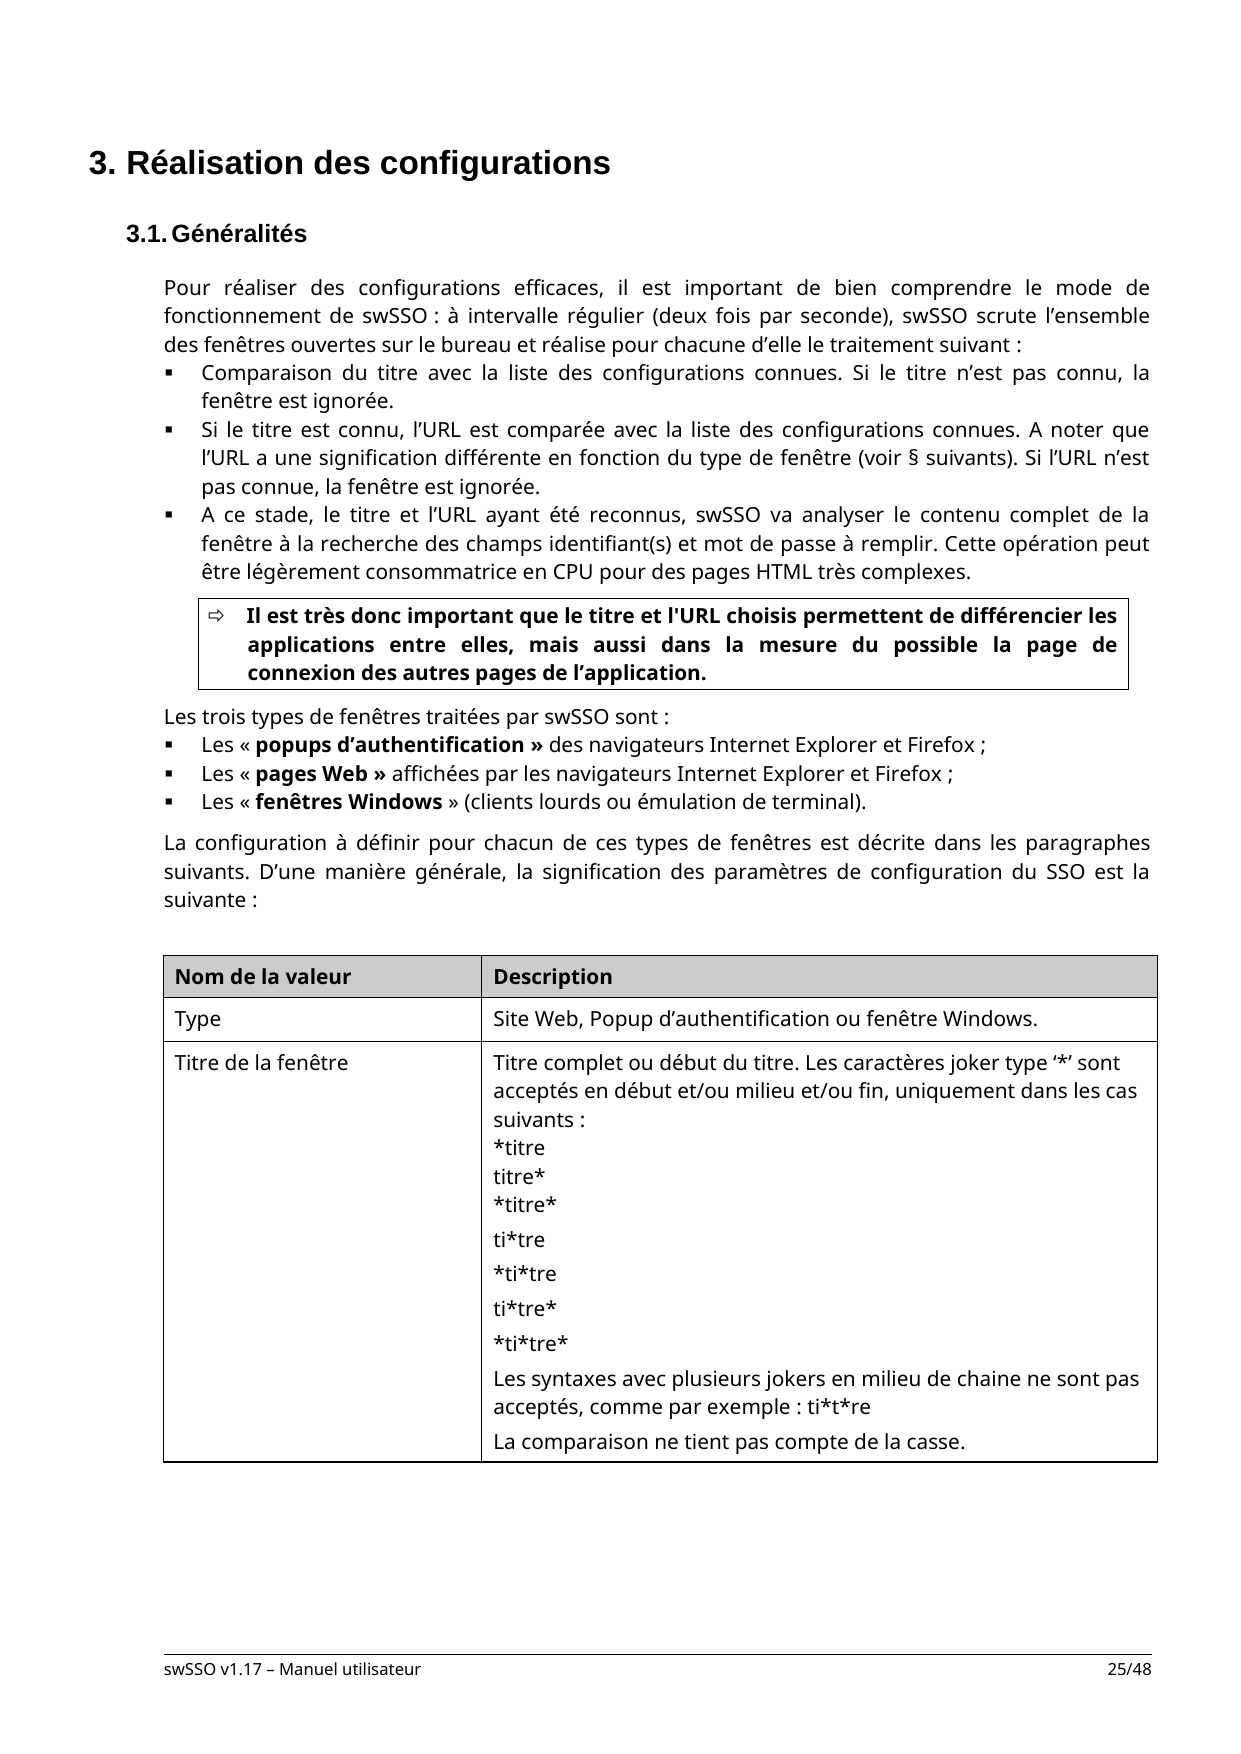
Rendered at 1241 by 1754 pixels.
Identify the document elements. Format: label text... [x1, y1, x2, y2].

table_cell Type [164, 998, 481, 1041]
text Pour réaliser des configurations efficaces, il est important de bien comprendre le mode de fonctionnement de swSSO : à intervalle régulier (deux fois par seconde), swSSO scrute l’ensemble des fenêtres ouvertes sur le bureau et réalise pour chacune d’elle le traitement suivant : [164, 273, 1152, 358]
list Les « popups d’authentification » des navigateurs Internet Explorer et Firefox ; [164, 731, 1152, 759]
table_header Description [482, 956, 1157, 997]
table_cell Site Web, Popup d’authentification ou fenêtre Windows. [482, 998, 1157, 1041]
text La configuration à définir pour chacun de ces types de fenêtres est décrite dans les paragraphes suivants. D’une manière générale, la signification des paramètres de configuration du SSO est la suivante : [164, 828, 1152, 914]
table_header Nom de la valeur [164, 956, 481, 997]
subtitle Généralités [126, 219, 1152, 248]
table_cell Titre complet ou début du titre. Les caractères joker type ‘*’ sont acceptés en début et/ou milieu et/ou fin, uniquement dans les cas suivants : *titre titre* *titre* ti*tre *ti*tre ti*tre* *ti*tre* Les syntaxes avec plusieurs jokers en milieu de chaine ne sont pas acceptés, comme par exemple : ti*t*re La comparaison ne tient pas compte de la casse. [482, 1042, 1157, 1461]
list Il est très donc important que le titre et l'URL choisis permettent de différencier les applications entre elles, mais aussi dans la mesure du possible la page de connexion des autres pages de l’application. [199, 599, 1128, 689]
table_cell Titre de la fenêtre [164, 1042, 481, 1461]
subtitle Réalisation des configurations [89, 143, 1152, 182]
list Comparaison du titre avec la liste des configurations connues. Si le titre n’est pas connu, la fenêtre est ignorée. [164, 358, 1152, 415]
list Les « pages Web » affichées par les navigateurs Internet Explorer et Firefox ; [164, 759, 1152, 787]
list Si le titre est connu, l’URL est comparée avec la liste des configurations connues. A noter que l’URL a une signification différente en fonction du type de fenêtre (voir § suivants). Si l’URL n’est pas connue, la fenêtre est ignorée. [164, 415, 1152, 500]
list Les « fenêtres Windows » (clients lourds ou émulation de terminal). [164, 787, 1152, 816]
list A ce stade, le titre et l’URL ayant été reconnus, swSSO va analyser le contenu complet de la fenêtre à la recherche des champs identifiant(s) et mot de passe à remplir. Cette opération peut être légèrement consommatrice en CPU pour des pages HTML très complexes. [164, 500, 1152, 586]
text Les trois types de fenêtres traitées par swSSO sont : [164, 702, 1152, 731]
